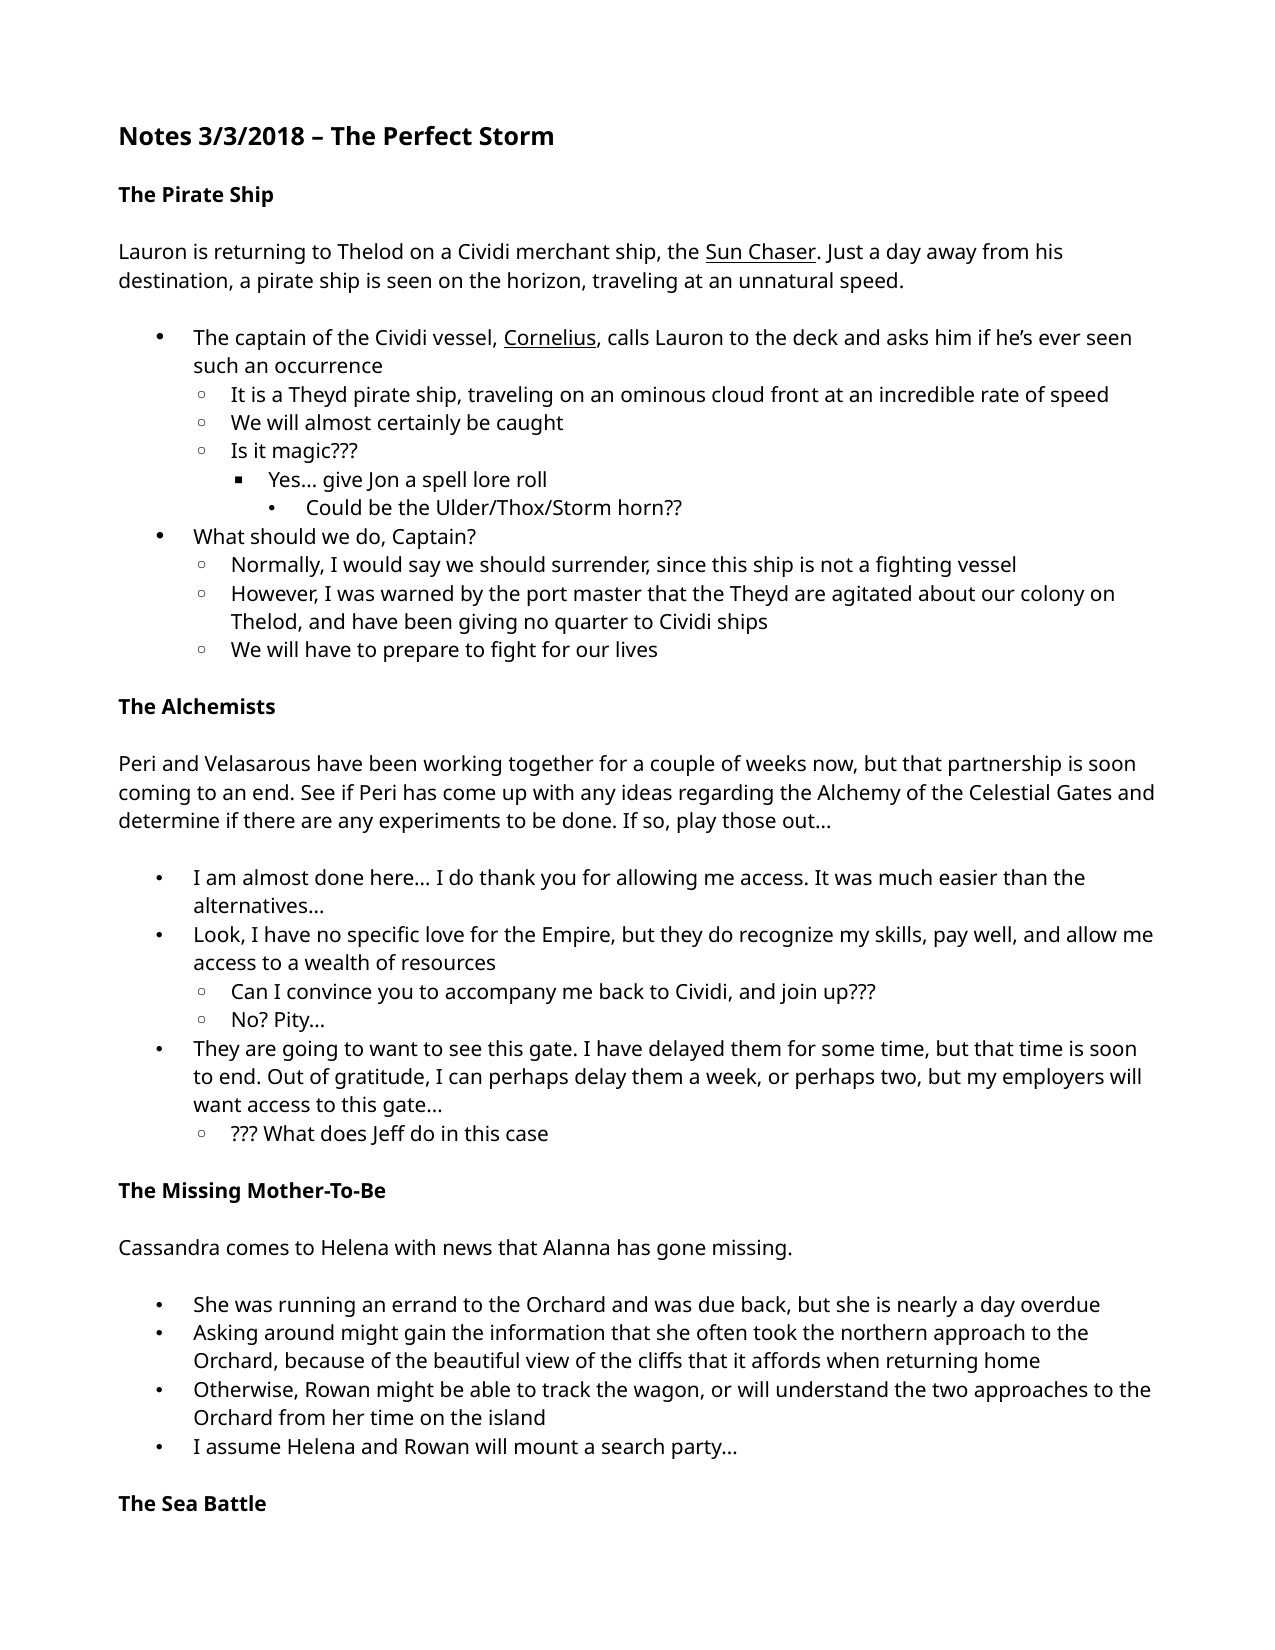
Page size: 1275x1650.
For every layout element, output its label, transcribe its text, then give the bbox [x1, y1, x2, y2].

text Notes 3/3/2018 – The Perfect Storm [118, 118, 1157, 152]
list Look, I have no specific love for the Empire, but they do recognize my skills, pay well, and allow me access to a wealth of resources [156, 920, 1157, 977]
list I assume Helena and Rowan will mount a search party… [156, 1432, 1157, 1460]
list We will almost certainly be caught [193, 408, 1157, 437]
list Could be the Ulder/Thox/Storm horn?? [268, 493, 1157, 522]
list What should we do, Captain? [156, 522, 1157, 550]
list The captain of the Cividi vessel, Cornelius, calls Lauron to the deck and asks him if he’s ever seen such an occurrence [156, 323, 1157, 380]
list Can I convince you to accompany me back to Cividi, and join up??? [193, 977, 1157, 1005]
list However, I was warned by the port master that the Theyd are agitated about our colony on Thelod, and have been giving no quarter to Cividi ships [193, 579, 1157, 636]
text Peri and Velasarous have been working together for a couple of weeks now, but that partnership is soon coming to an end. See if Peri has come up with any ideas regarding the Alchemy of the Celestial Gates and determine if there are any experiments to be done. If so, play those out… [118, 749, 1157, 835]
list Normally, I would say we should surrender, since this ship is not a fighting vessel [193, 550, 1157, 579]
list It is a Theyd pirate ship, traveling on an ominous cloud front at an incredible rate of speed [193, 380, 1157, 408]
list Asking around might gain the information that she often took the northern approach to the Orchard, because of the beautiful view of the cliffs that it affords when returning home [156, 1318, 1157, 1375]
list We will have to prepare to fight for our lives [193, 636, 1157, 664]
list I am almost done here… I do thank you for allowing me access. It was much easier than the alternatives… [156, 863, 1157, 920]
text The Missing Mother-To-Be [118, 1176, 1157, 1204]
text The Alchemists [118, 692, 1157, 721]
text The Pirate Ship [118, 181, 1157, 209]
text Cassandra comes to Helena with news that Alanna has gone missing. [118, 1233, 1157, 1261]
list No? Pity… [193, 1005, 1157, 1034]
list Yes… give Jon a spell lore roll [231, 465, 1157, 493]
list They are going to want to see this gate. I have delayed them for some time, but that time is soon to end. Out of gratitude, I can perhaps delay them a week, or perhaps two, but my employers will want access to this gate… [156, 1034, 1157, 1119]
list She was running an errand to the Orchard and was due back, but she is nearly a day overdue [156, 1290, 1157, 1318]
list ??? What does Jeff do in this case [193, 1119, 1157, 1147]
list Is it magic??? [193, 437, 1157, 465]
text The Sea Battle [118, 1489, 1157, 1517]
list Otherwise, Rowan might be able to track the wagon, or will understand the two approaches to the Orchard from her time on the island [156, 1375, 1157, 1432]
text Lauron is returning to Thelod on a Cividi merchant ship, the Sun Chaser. Just a day away from his destination, a pirate ship is seen on the horizon, traveling at an unnatural speed. [118, 237, 1157, 294]
